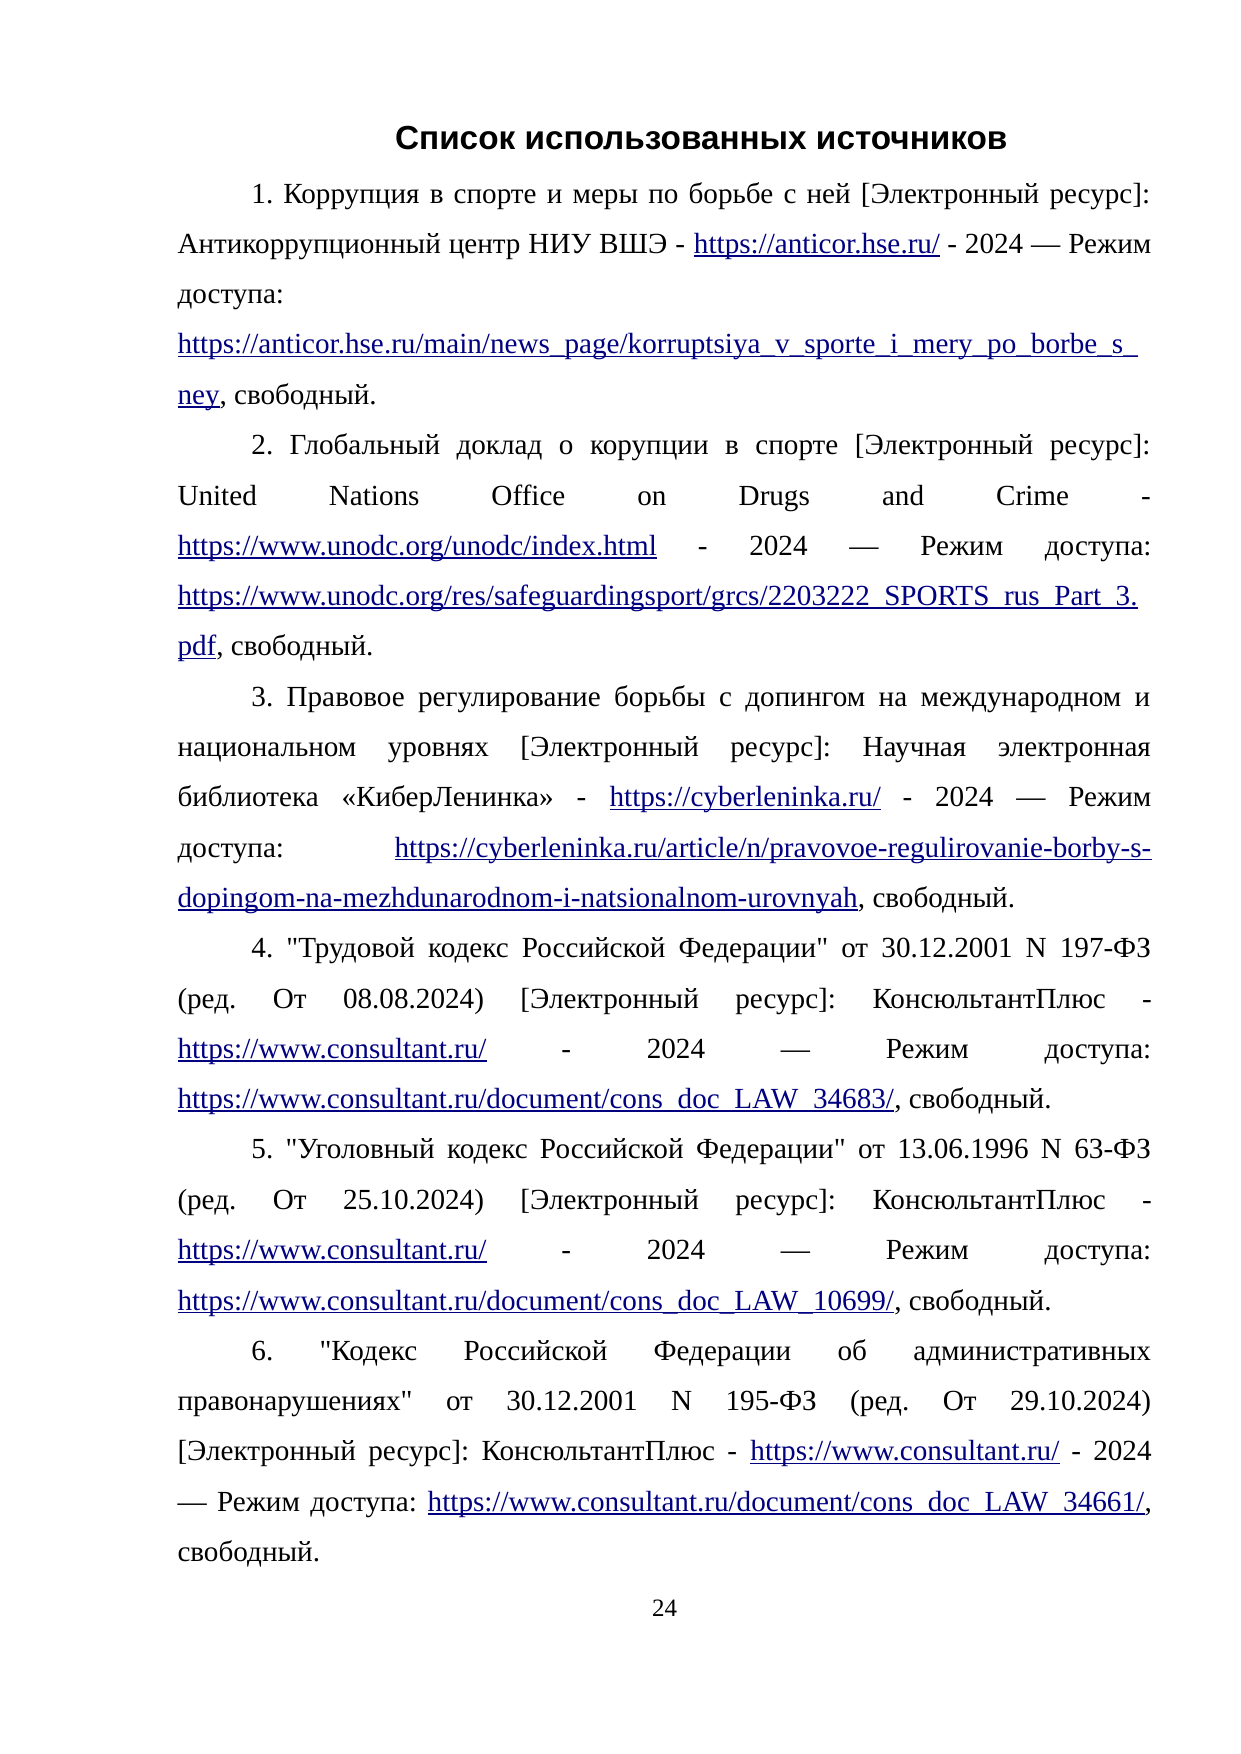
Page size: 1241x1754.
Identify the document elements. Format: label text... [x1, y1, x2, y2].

text 6. "Кодекс Российской Федерации об административных правонарушениях" от 30.12.2001 N 195-ФЗ (ред. От 29.10.2024) [Электронный ресурс]: КонсюльтантПлюс - https://www.consultant.ru/ - 2024 — Режим доступа: https://www.consultant.ru/document/cons_doc_LAW_34661/, свободный. [177, 1333, 1152, 1568]
text 4. "Трудовой кодекс Российской Федерации" от 30.12.2001 N 197-ФЗ (ред. От 08.08.2024) [Электронный ресурс]: КонсюльтантПлюс - https://www.consultant.ru/ - 2024 — Режим доступа: https://www.consultant.ru/document/cons_doc_LAW_34683/, свободный. [177, 930, 1152, 1115]
text 3. Правовое регулирование борьбы с допингом на международном и национальном уровнях [Электронный ресурс]: Научная электронная библиотека «КиберЛенинка» - https://cyberleninka.ru/ - 2024 — Режим доступа: https://cyberleninka.ru/article/n/pravovoe-regulirovanie-borby-s-dopingom-na-mezhdunarodnom-i-natsionalnom-urovnyah, свободный. [177, 679, 1152, 914]
text 5. "Уголовный кодекс Российской Федерации" от 13.06.1996 N 63-ФЗ (ред. От 25.10.2024) [Электронный ресурс]: КонсюльтантПлюс - https://www.consultant.ru/ - 2024 — Режим доступа: https://www.consultant.ru/document/cons_doc_LAW_10699/, свободный. [177, 1132, 1152, 1316]
text 1. Коррупция в спорте и меры по борьбе с ней [Электронный ресурс]: Антикоррупционный центр НИУ ВШЭ - https://anticor.hse.ru/ - 2024 — Режим доступа: https://anticor.hse.ru/main/news_page/korruptsiya_v_sporte_i_mery_po_borbe_s_ney, свободный. [177, 176, 1152, 411]
subtitle Список использованных источников [177, 118, 1152, 157]
text 2. Глобальный доклад о корупции в спорте [Электронный ресурс]: United Nations Office on Drugs and Crime - https://www.unodc.org/unodc/index.html - 2024 — Режим доступа: https://www.unodc.org/res/safeguardingsport/grcs/2203222_SPORTS_rus_Part_3.pdf, свободный. [177, 427, 1152, 662]
